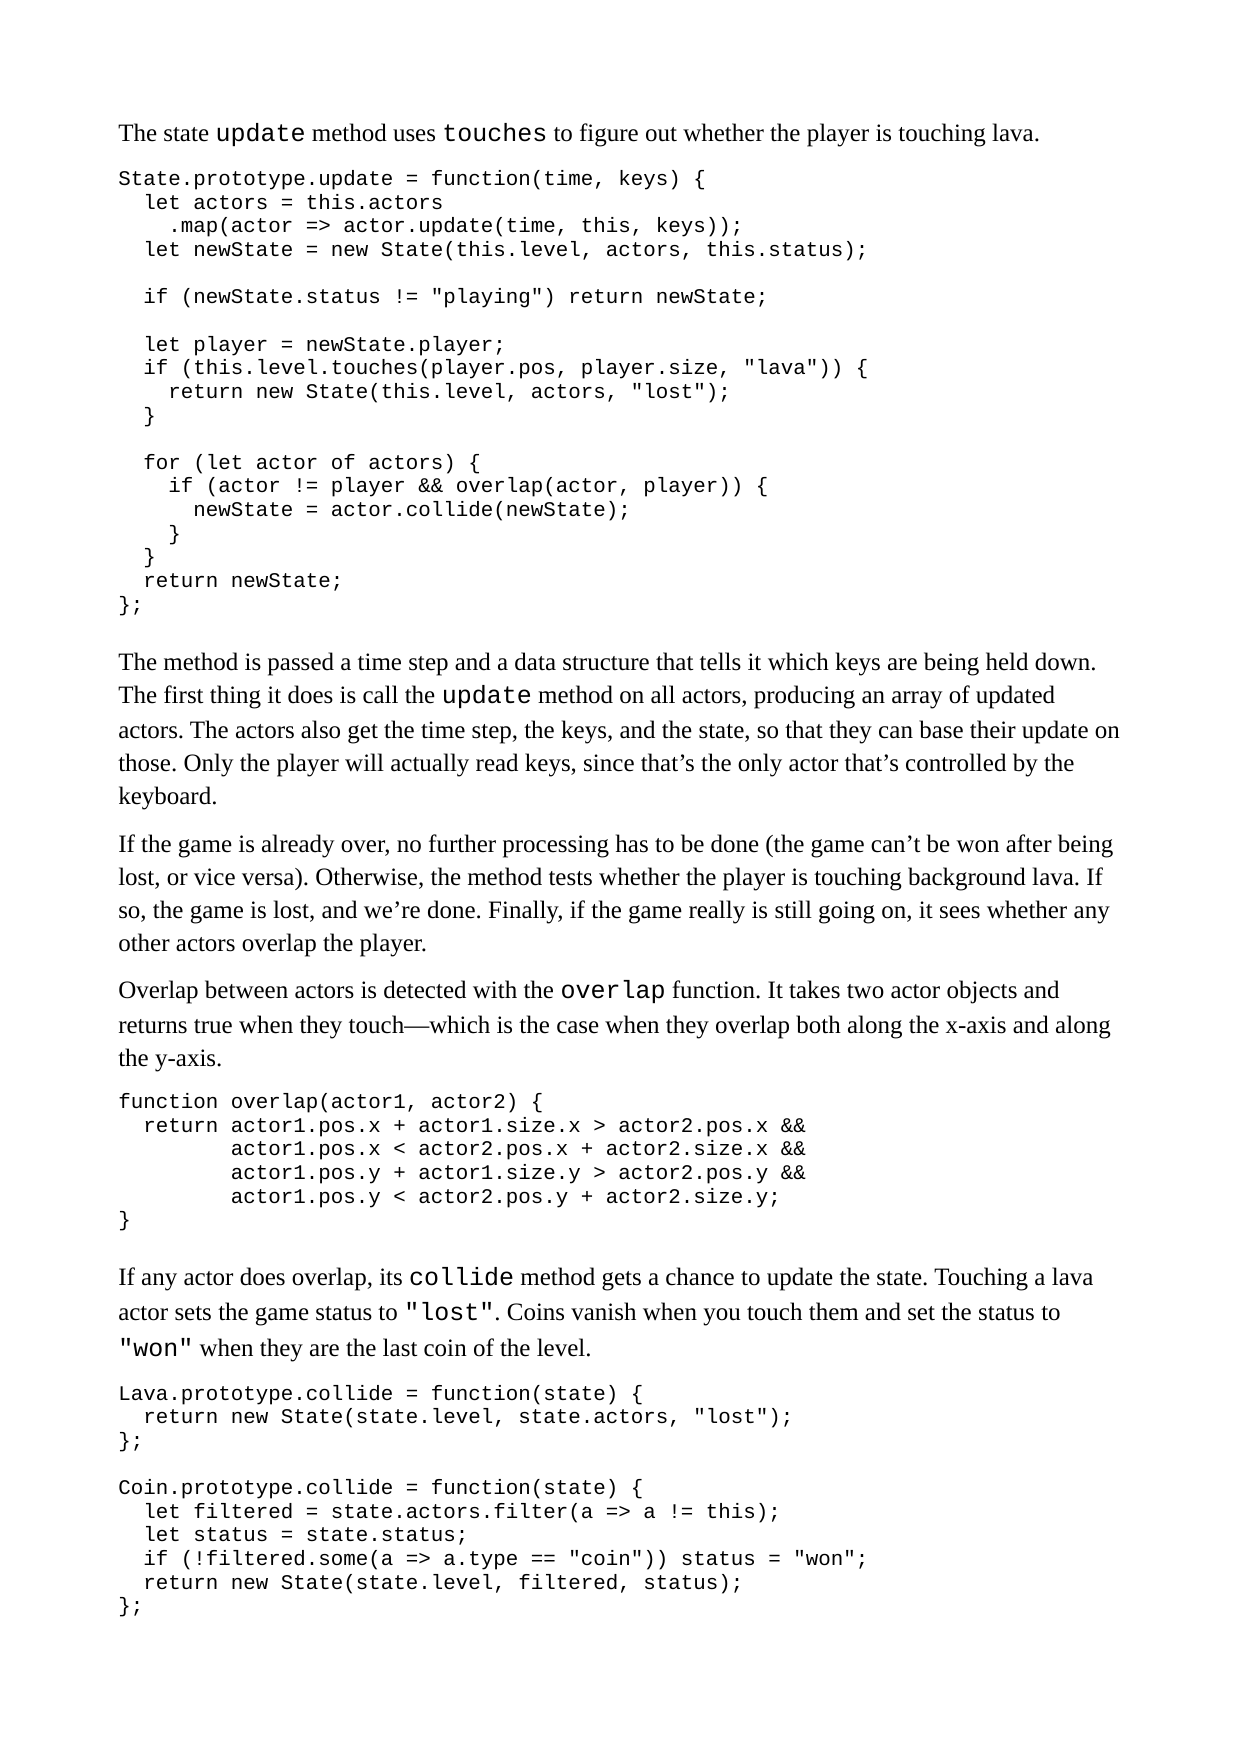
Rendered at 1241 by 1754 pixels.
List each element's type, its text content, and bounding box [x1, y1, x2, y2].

text If the game is already over, no further processing has to be done (the game can’t be won after being lost, or vice versa). Otherwise, the method tests whether the player is touching background lava. If so, the game is lost, and we’re done. Finally, if the game really is still going on, it sees whether any other actors overlap the player. [118, 829, 1122, 956]
text newState = actor.collide(newState); [118, 499, 1122, 523]
text }; [118, 594, 1122, 617]
text if (newState.status != "playing") return newState; [118, 286, 1122, 310]
text .map(actor => actor.update(time, this, keys)); [118, 215, 1122, 239]
text let filtered = state.actors.filter(a => a != this); [118, 1501, 1122, 1524]
text let player = newState.player; [118, 334, 1122, 357]
text if (!filtered.some(a => a.type == "coin")) status = "won"; [118, 1548, 1122, 1572]
text if (actor != player && overlap(actor, player)) { [118, 476, 1122, 499]
text State.prototype.update = function(time, keys) { [118, 168, 1122, 192]
text }; [118, 1430, 1122, 1453]
text } [118, 523, 1122, 546]
text let actors = this.actors [118, 192, 1122, 215]
text let status = state.status; [118, 1524, 1122, 1548]
text Coin.prototype.collide = function(state) { [118, 1477, 1122, 1501]
text return actor1.pos.x + actor1.size.x > actor2.pos.x && [118, 1115, 1122, 1138]
text for (let actor of actors) { [118, 452, 1122, 476]
text return new State(state.level, filtered, status); [118, 1572, 1122, 1595]
text Lava.prototype.collide = function(state) { [118, 1383, 1122, 1406]
text }; [118, 1595, 1122, 1619]
text If any actor does overlap, its collide method gets a chance to update the state. Touching a lava actor sets the game status to "lost". Coins vanish when you touch them and set the status to "won" when they are the last coin of the level. [118, 1262, 1122, 1363]
text actor1.pos.y + actor1.size.y > actor2.pos.y && [118, 1162, 1122, 1186]
text if (this.level.touches(player.pos, player.size, "lava")) { [118, 357, 1122, 381]
text The state update method uses touches to figure out whether the player is touching lava. [118, 118, 1122, 149]
text return new State(this.level, actors, "lost"); [118, 381, 1122, 404]
text } [118, 404, 1122, 428]
text actor1.pos.x < actor2.pos.x + actor2.size.x && [118, 1138, 1122, 1162]
text let newState = new State(this.level, actors, this.status); [118, 239, 1122, 263]
text } [118, 546, 1122, 570]
text function overlap(actor1, actor2) { [118, 1091, 1122, 1115]
text return new State(state.level, state.actors, "lost"); [118, 1406, 1122, 1430]
text The method is passed a time step and a data structure that tells it which keys are being held down. The first thing it does is call the update method on all actors, producing an array of updated actors. The actors also get the time step, the keys, and the state, so that they can base their update on those. Only the player will actually read keys, since that’s the only actor that’s controlled by the keyboard. [118, 647, 1122, 810]
text Overlap between actors is detected with the overlap function. It takes two actor objects and returns true when they touch—which is the case when they overlap both along the x-axis and along the y-axis. [118, 975, 1122, 1072]
text actor1.pos.y < actor2.pos.y + actor2.size.y; [118, 1186, 1122, 1209]
text } [118, 1209, 1122, 1233]
text return newState; [118, 570, 1122, 594]
